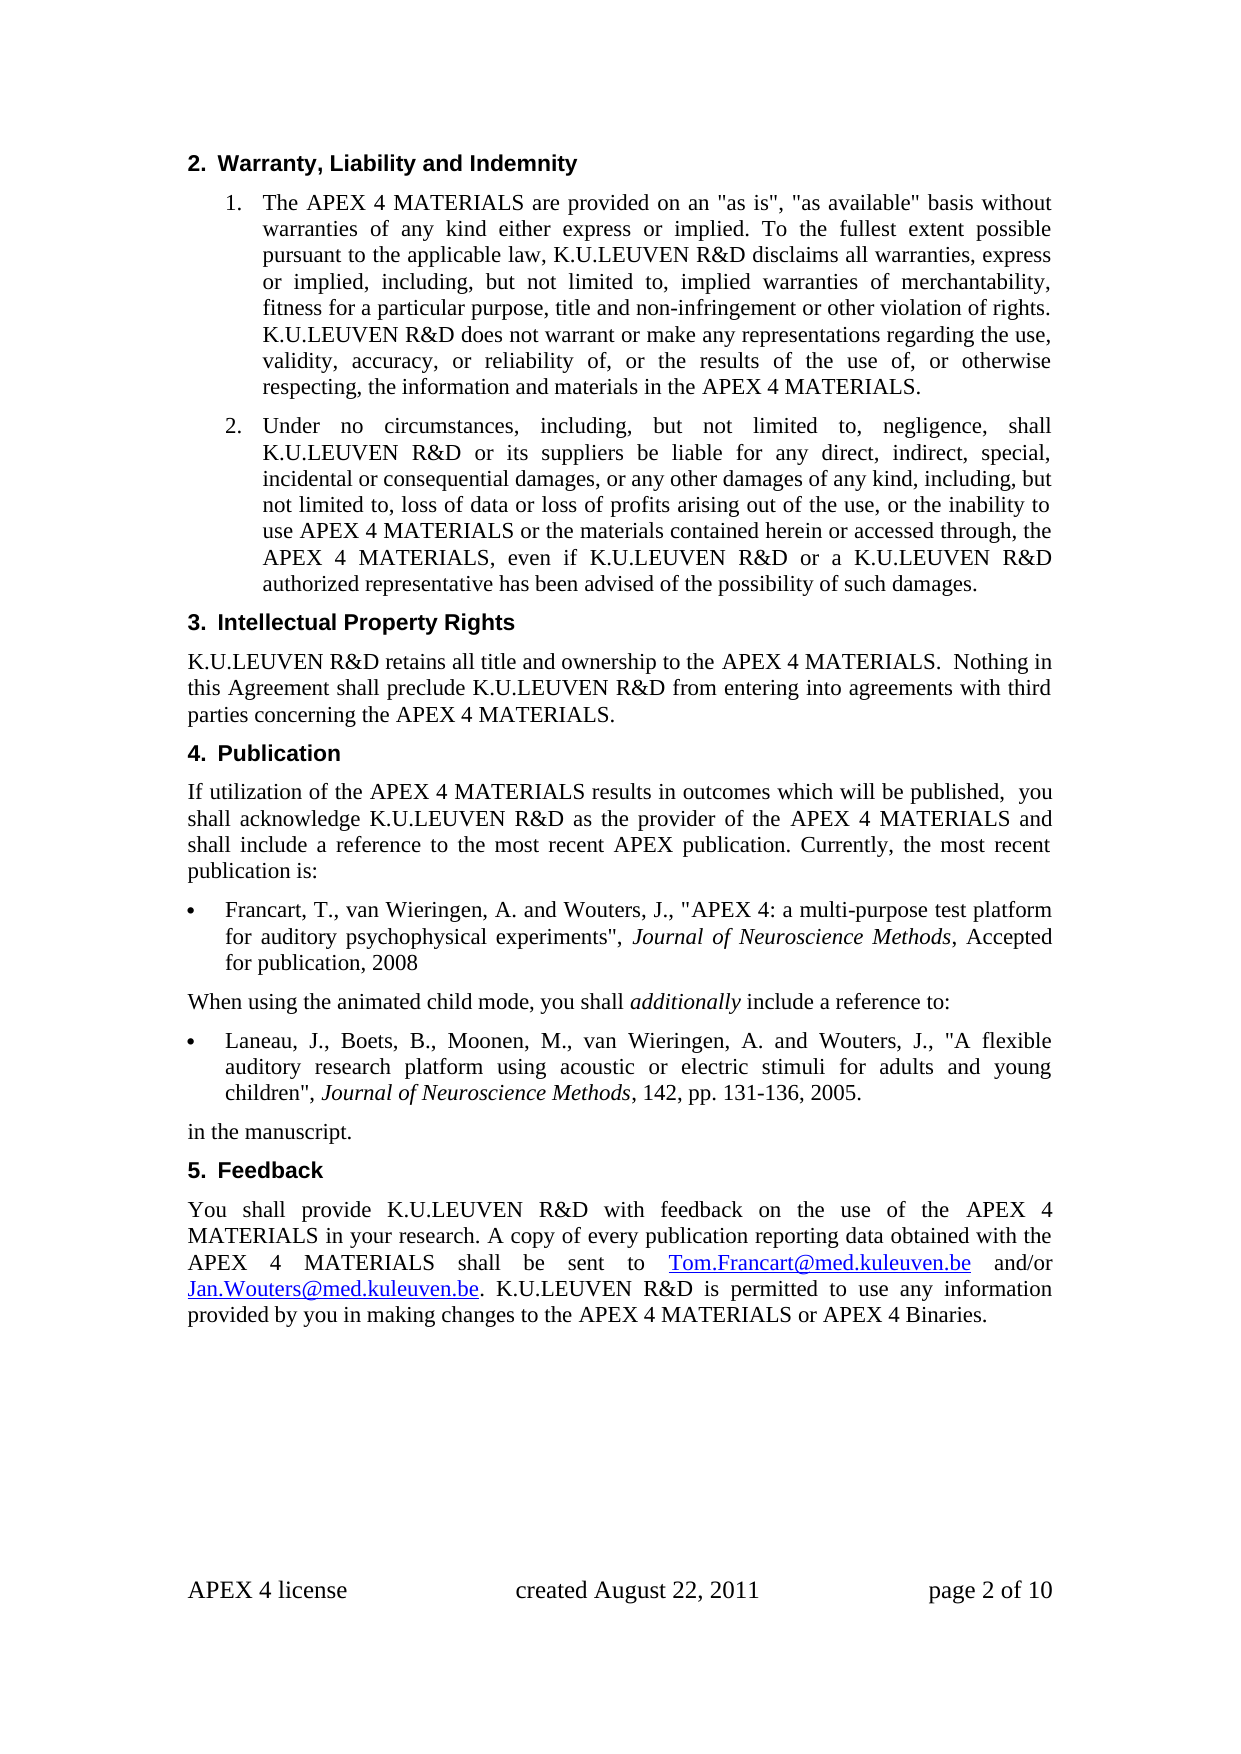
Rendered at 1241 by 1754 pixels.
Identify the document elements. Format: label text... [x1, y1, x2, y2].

subtitle Intellectual Property Rights [187, 609, 1053, 636]
text If utilization of the APEX 4 MATERIALS results in outcomes which will be published, you shall acknowledge K.U.LEUVEN R&D as the provider of the APEX 4 MATERIALS and shall include a reference to the most recent APEX publication. Currently, the most recent publication is: [187, 778, 1053, 884]
subtitle Feedback [187, 1157, 1053, 1183]
subtitle Publication [187, 739, 1053, 766]
list Under no circumstances, including, but not limited to, negligence, shall K.U.LEUVEN R&D or its suppliers be liable for any direct, indirect, special, incidental or consequential damages, or any other damages of any kind, including, but not limited to, loss of data or loss of profits arising out of the use, or the inability to use APEX 4 MATERIALS or the materials contained herein or accessed through, the APEX 4 MATERIALS, even if K.U.LEUVEN R&D or a K.U.LEUVEN R&D authorized representative has been advised of the possibility of such damages. [225, 412, 1053, 597]
list Francart, T., van Wieringen, A. and Wouters, J., "APEX 4: a multi-purpose test platform for auditory psychophysical experiments", Journal of Neuroscience Methods, Accepted for publication, 2008 [187, 896, 1053, 975]
text K.U.LEUVEN R&D retains all title and ownership to the APEX 4 MATERIALS. Nothing in this Agreement shall preclude K.U.LEUVEN R&D from entering into agreements with third parties concerning the APEX 4 MATERIALS. [187, 648, 1053, 727]
text When using the animated child mode, you shall additionally include a reference to: [187, 988, 1053, 1014]
text You shall provide K.U.LEUVEN R&D with feedback on the use of the APEX 4 MATERIALS in your research. A copy of every publication reporting data obtained with the APEX 4 MATERIALS shall be sent to Tom.Francart@med.kuleuven.be and/or Jan.Wouters@med.kuleuven.be. K.U.LEUVEN R&D is permitted to use any information provided by you in making changes to the APEX 4 MATERIALS or APEX 4 Binaries. [187, 1196, 1053, 1328]
list Laneau, J., Boets, B., Moonen, M., van Wieringen, A. and Wouters, J., "A flexible auditory research platform using acoustic or electric stimuli for adults and young children", Journal of Neuroscience Methods, 142, pp. 131-136, 2005. [187, 1027, 1053, 1106]
subtitle Warranty, Liability and Indemnity [187, 150, 1053, 176]
text in the manuscript. [187, 1118, 1053, 1145]
list The APEX 4 MATERIALS are provided on an "as is", "as available" basis without warranties of any kind either express or implied. To the fullest extent possible pursuant to the applicable law, K.U.LEUVEN R&D disclaims all warranties, express or implied, including, but not limited to, implied warranties of merchantability, fitness for a particular purpose, title and non-infringement or other violation of rights. K.U.LEUVEN R&D does not warrant or make any representations regarding the use, validity, accuracy, or reliability of, or the results of the use of, or otherwise respecting, the information and materials in the APEX 4 MATERIALS. [225, 189, 1053, 400]
